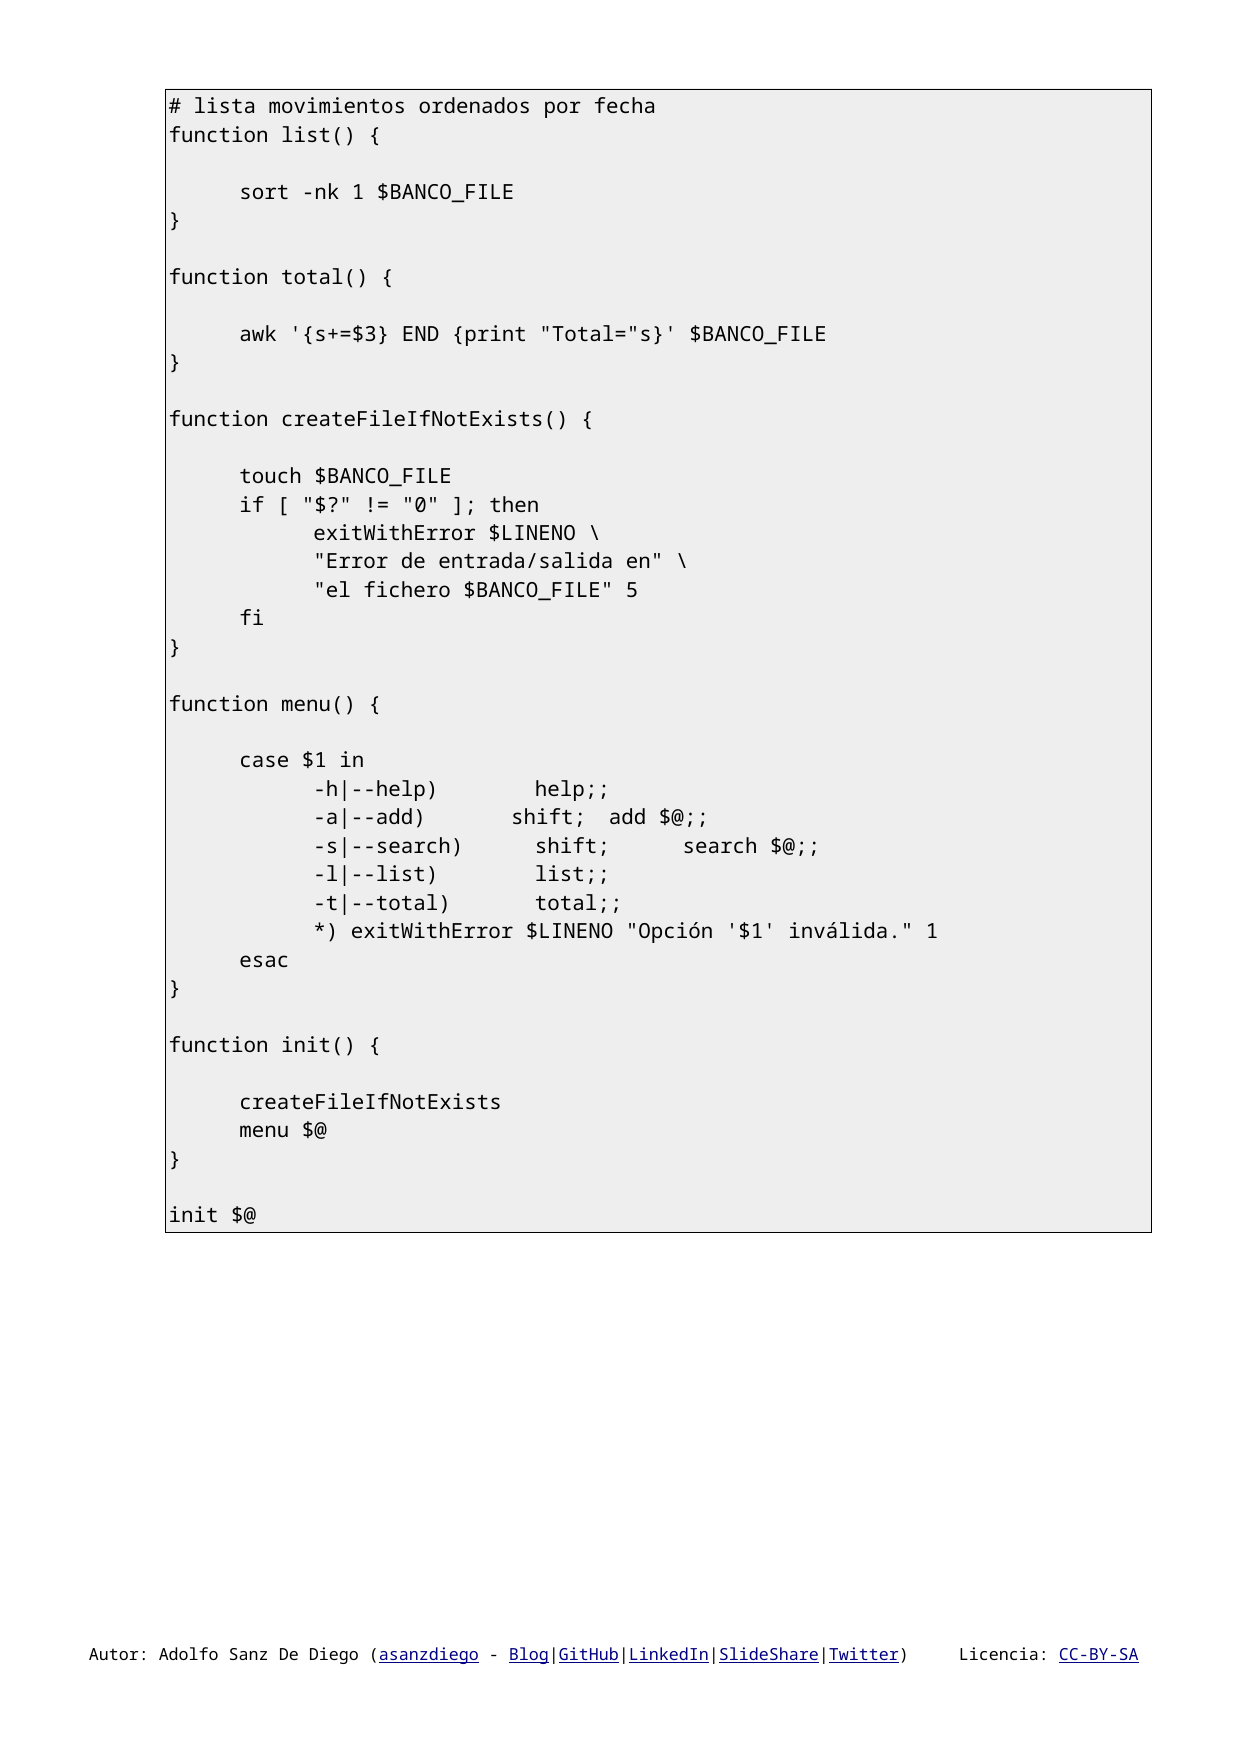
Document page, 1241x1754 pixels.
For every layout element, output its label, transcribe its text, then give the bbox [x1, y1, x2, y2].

text -h|--help) help;; [166, 771, 1151, 799]
text -a|--add) shift; add $@;; [166, 799, 1151, 828]
text function createFileIfNotExists() { [166, 401, 1151, 430]
text case $1 in [166, 743, 1151, 771]
text # lista movimientos ordenados por fecha [166, 90, 1151, 117]
text function menu() { [166, 686, 1151, 714]
text } [166, 970, 1151, 998]
text -l|--list) list;; [166, 856, 1151, 885]
text init $@ [166, 1198, 1151, 1232]
text exitWithError $LINENO \ [166, 515, 1151, 543]
text } [166, 629, 1151, 657]
text esac [166, 942, 1151, 970]
text *) exitWithError $LINENO "Opción '$1' inválida." 1 [166, 913, 1151, 942]
text if [ "$?" != "0" ]; then [166, 487, 1151, 515]
text touch $BANCO_FILE [166, 458, 1151, 487]
text -s|--search) shift; search $@;; [166, 828, 1151, 856]
text function total() { [166, 259, 1151, 288]
text sort -nk 1 $BANCO_FILE [166, 174, 1151, 202]
text "Error de entrada/salida en" \ [166, 543, 1151, 572]
text awk '{s+=$3} END {print "Total="s}' $BANCO_FILE [166, 316, 1151, 344]
text } [166, 344, 1151, 373]
text menu $@ [166, 1112, 1151, 1141]
text fi [166, 600, 1151, 629]
text } [166, 202, 1151, 231]
text -t|--total) total;; [166, 885, 1151, 913]
text function list() { [166, 117, 1151, 145]
text "el fichero $BANCO_FILE" 5 [166, 572, 1151, 600]
text function init() { [166, 1027, 1151, 1055]
text } [166, 1141, 1151, 1169]
text createFileIfNotExists [166, 1084, 1151, 1112]
